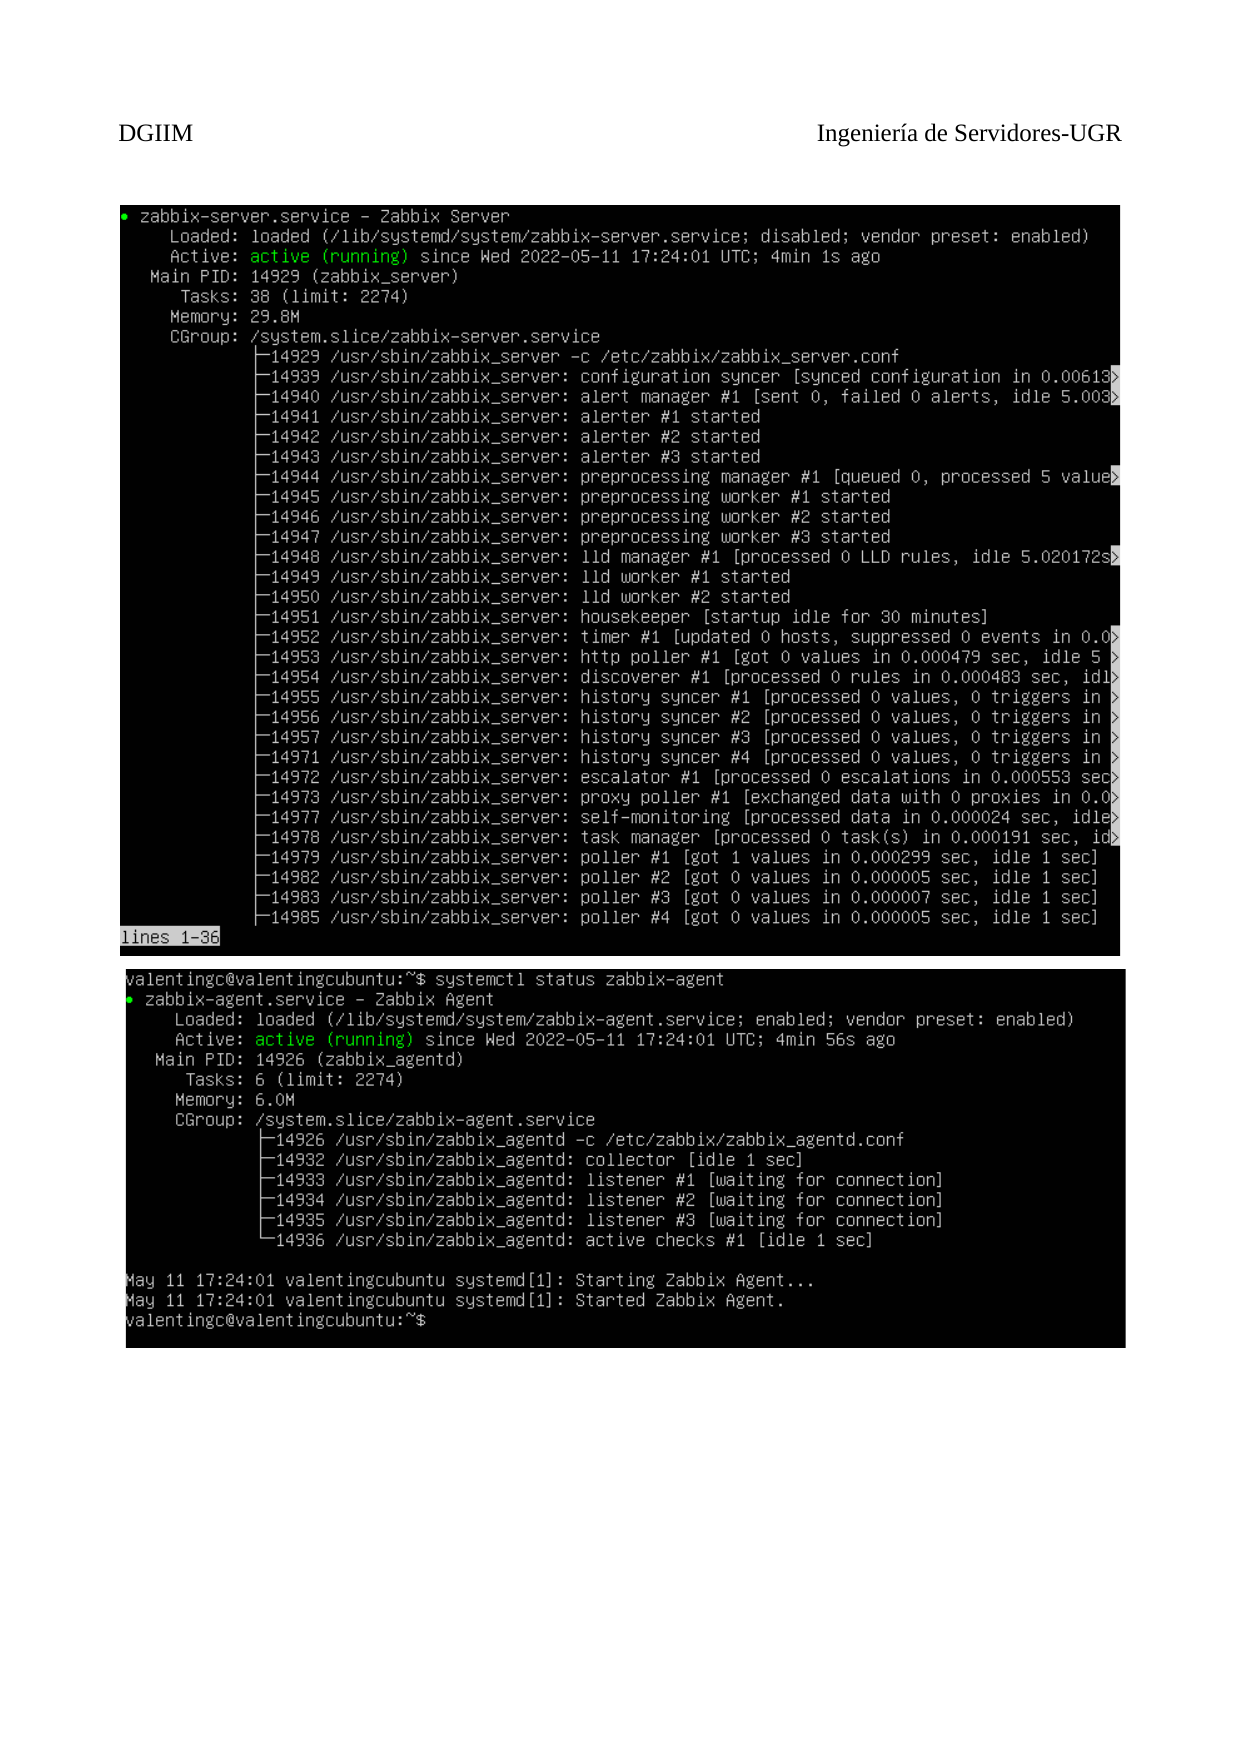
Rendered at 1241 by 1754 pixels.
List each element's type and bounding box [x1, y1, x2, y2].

picture [120, 205, 1121, 956]
picture [125, 969, 1126, 1348]
